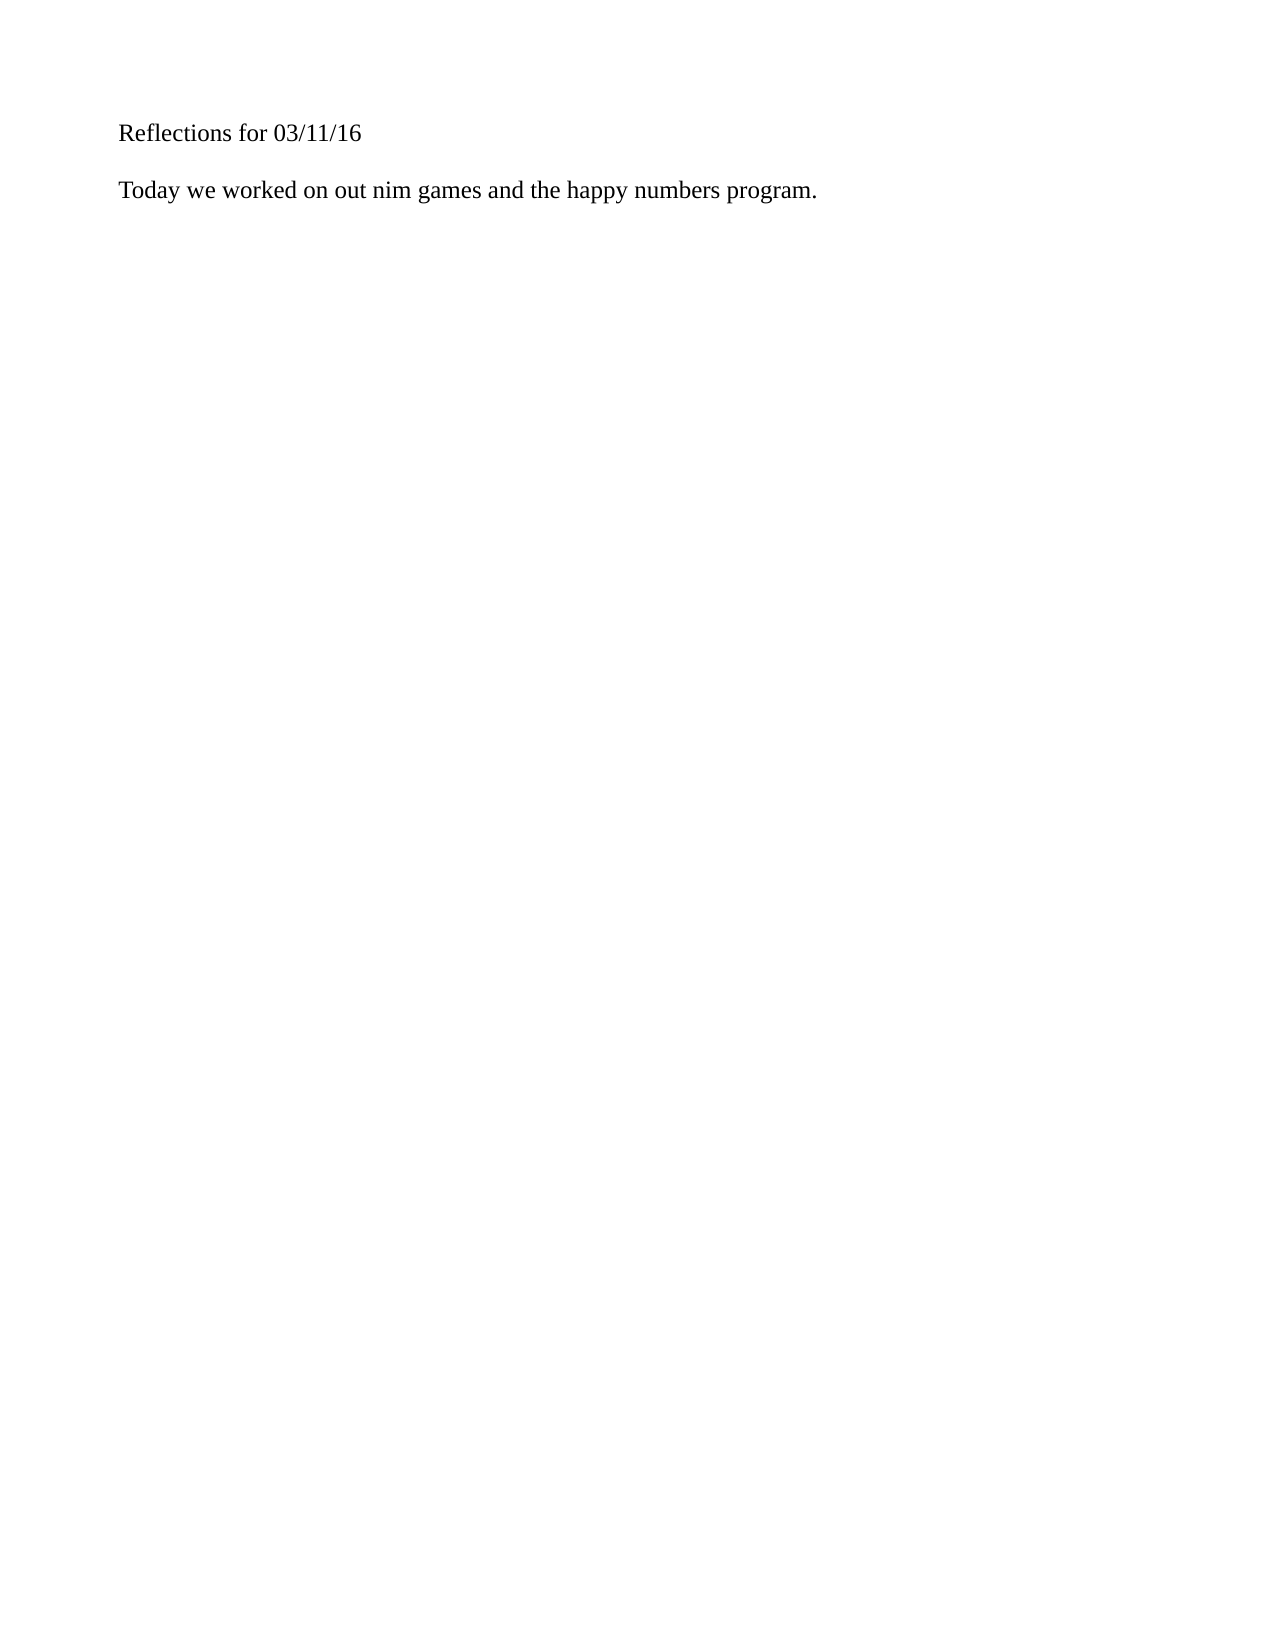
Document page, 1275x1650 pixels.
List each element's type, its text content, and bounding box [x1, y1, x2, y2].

text Reflections for 03/11/16 [118, 118, 1157, 147]
text Today we worked on out nim games and the happy numbers program. [118, 176, 1157, 204]
